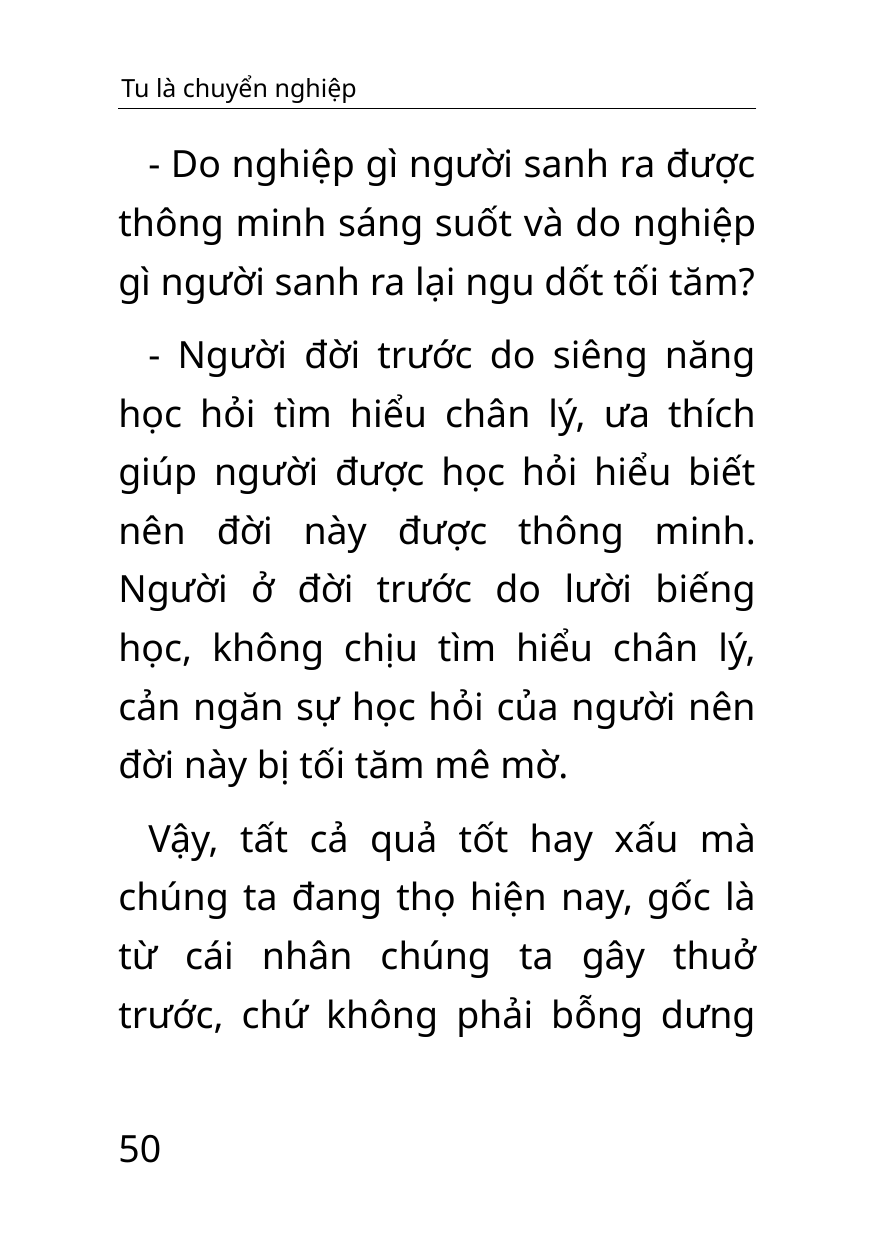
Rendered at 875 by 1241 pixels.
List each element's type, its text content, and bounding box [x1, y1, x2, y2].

text - Do nghiệp gì người sanh ra được thông minh sáng suốt và do nghiệp gì người sanh ra lại ngu dốt tối tăm? [118, 138, 756, 306]
text Vậy, tất cả quả tốt hay xấu mà chúng ta đang thọ hiện nay, gốc là từ cái nhân chúng ta gây thuở trước, chứ không phải bỗng dưng [118, 812, 756, 1039]
text - Người đời trước do siêng năng học hỏi tìm hiểu chân lý, ưa thích giúp người được học hỏi hiểu biết nên đời này được thông minh. Người ở đời trước do lười biếng học, không chịu tìm hiểu chân lý, cản ngăn sự học hỏi của người nên đời này bị tối tăm mê mờ. [118, 328, 756, 790]
